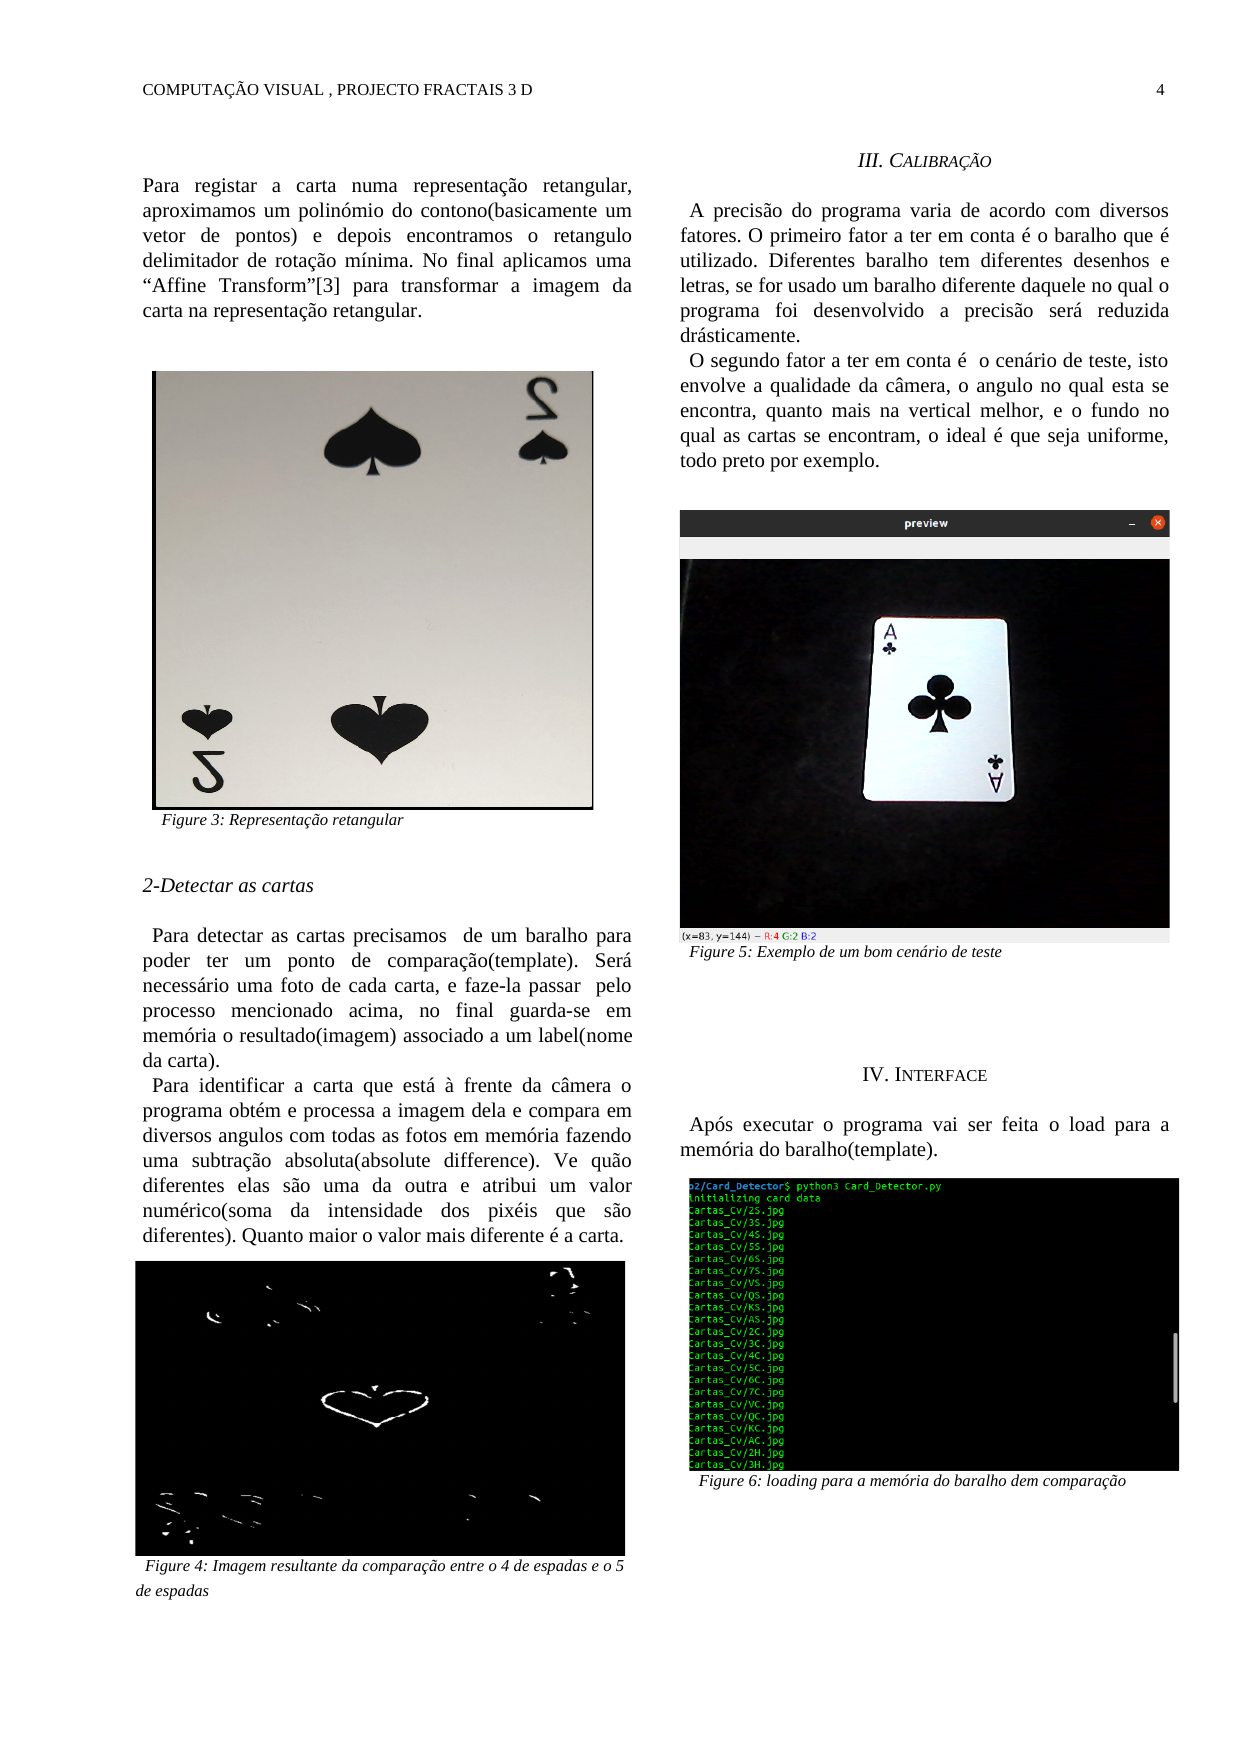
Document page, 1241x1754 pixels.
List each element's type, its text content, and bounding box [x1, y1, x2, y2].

picture [689, 1178, 1180, 1471]
subtitle IV. Interface [680, 1061, 1170, 1086]
picture [135, 1260, 626, 1556]
picture [679, 510, 1170, 943]
text A precisão do programa varia de acordo com diversos fatores. O primeiro fator a ter em conta é o baralho que é utilizado. Diferentes baralho tem diferentes desenhos e letras, se for usado um baralho diferente daquele no qual o programa foi desenvolvido a precisão será reduzida drásticamente. [680, 197, 1170, 347]
text Figure 5: Exemplo de um bom cenário de teste [680, 943, 1170, 961]
text Para registar a carta numa representação retangular, aproximamos um polinómio do contono(basicamente um vetor de pontos) e depois encontramos o retangulo delimitador de rotação mínima. No final aplicamos uma “Affine Transform”[3] para transformar a imagem da carta na representação retangular. [142, 172, 632, 322]
text Figure 6: loading para a memória do baralho dem comparação [689, 1471, 1179, 1490]
text [689, 1490, 1179, 1514]
text Figure 4: Imagem resultante da comparação entre o 4 de espadas e o 5 de espadas [135, 1556, 625, 1600]
subtitle III. Calibração [680, 147, 1170, 172]
text Após executar o programa vai ser feita o load para a memória do baralho(template). [680, 1111, 1170, 1161]
text O segundo fator a ter em conta é o cenário de teste, isto envolve a qualidade da câmera, o angulo no qual esta se encontra, quanto mais na vertical melhor, e o fundo no qual as cartas se encontram, o ideal é que seja uniforme, todo preto por exemplo. [680, 347, 1170, 472]
picture [152, 371, 594, 810]
text Figure 3: Representação retangular [152, 810, 593, 829]
text Para identificar a carta que está à frente da câmera o programa obtém e processa a imagem dela e compara em diversos angulos com todas as fotos em memória fazendo uma subtração absoluta(absolute difference). Ve quão diferentes elas são uma da outra e atribui um valor numérico(soma da intensidade dos pixéis que são diferentes). Quanto maior o valor mais diferente é a carta. [142, 1072, 632, 1247]
subtitle 2-Detectar as cartas [142, 872, 632, 897]
text [689, 1166, 1179, 1178]
text Para detectar as cartas precisamos de um baralho para poder ter um ponto de comparação(template). Será necessário uma foto de cada carta, e faze-la passar pelo processo mencionado acima, no final guarda-se em memória o resultado(imagem) associado a um label(nome da carta). [142, 922, 632, 1072]
